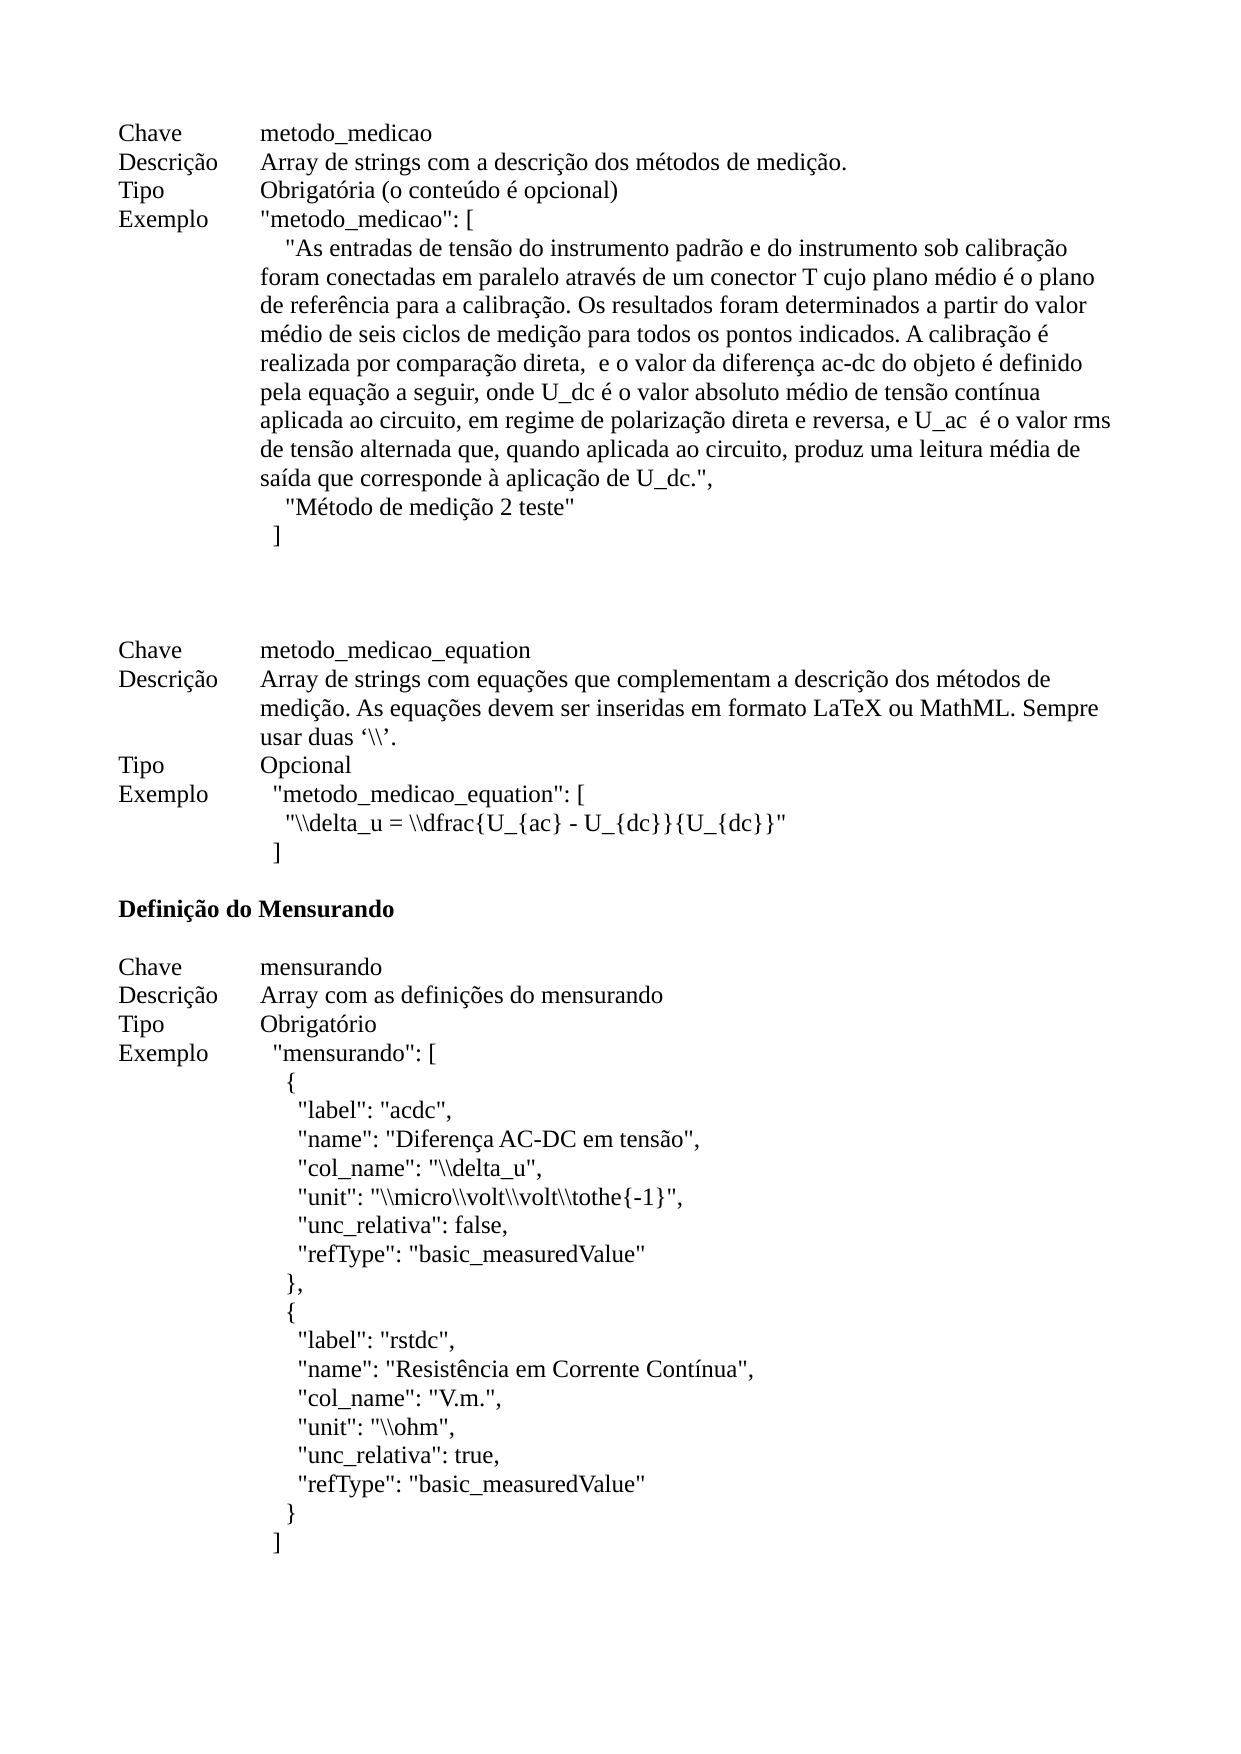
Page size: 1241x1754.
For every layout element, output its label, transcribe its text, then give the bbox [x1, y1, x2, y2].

table_cell Descrição [118, 981, 260, 1009]
table_cell Array de strings com a descrição dos métodos de medição. [260, 147, 1122, 176]
table_cell Array de strings com equações que complementam a descrição dos métodos de medição. As equações devem ser inseridas em formato LaTeX ou MathML. Sempre usar duas ‘\\’. [260, 664, 1122, 751]
table_cell Exemplo [118, 1038, 260, 1556]
table_cell Tipo [118, 751, 260, 779]
table_cell Tipo [118, 1009, 260, 1038]
table_cell Descrição [118, 664, 260, 751]
table_cell Exemplo [118, 779, 260, 866]
table_cell Descrição [118, 147, 260, 176]
table_header metodo_medicao_equation [260, 636, 1122, 664]
table_header metodo_medicao [260, 118, 1122, 147]
table_header Chave [118, 118, 260, 147]
table_cell Obrigatório [260, 1009, 1122, 1038]
table_header mensurando [260, 952, 1122, 981]
table_cell Array com as definições do mensurando [260, 981, 1122, 1009]
table_cell Exemplo [118, 204, 260, 549]
table_cell Obrigatória (o conteúdo é opcional) [260, 176, 1122, 204]
table_cell "metodo_medicao_equation": [ "\\delta_u = \\dfrac{U_{ac} - U_{dc}}{U_{dc}}" ] [260, 779, 1122, 866]
table_header Chave [118, 636, 260, 664]
table_cell "metodo_medicao": [ "As entradas de tensão do instrumento padrão e do instrumento sob calibração foram conectadas em paralelo através de um conector T cujo plano médio é o plano de referência para a calibração. Os resultados foram determinados a partir do valor médio de seis ciclos de medição para todos os pontos indicados. A calibração é realizada por comparação direta, e o valor da diferença ac-dc do objeto é definido pela equação a seguir, onde U_dc é o valor absoluto médio de tensão contínua aplicada ao circuito, em regime de polarização direta e reversa, e U_ac é o valor rms de tensão alternada que, quando aplicada ao circuito, produz uma leitura média de saída que corresponde à aplicação de U_dc.", "Método de medição 2 teste" ] [260, 204, 1122, 549]
table_cell Opcional [260, 751, 1122, 779]
table_cell Tipo [118, 176, 260, 204]
table_cell "mensurando": [ { "label": "acdc", "name": "Diferença AC-DC em tensão", "col_name": "\\delta_u", "unit": "\\micro\\volt\\volt\\tothe{-1}", "unc_relativa": false, "refType": "basic_measuredValue" }, { "label": "rstdc", "name": "Resistência em Corrente Contínua", "col_name": "V.m.", "unit": "\\ohm", "unc_relativa": true, "refType": "basic_measuredValue" } ] [260, 1038, 1122, 1556]
text Definição do Mensurando [118, 894, 1122, 923]
table_header Chave [118, 952, 260, 981]
